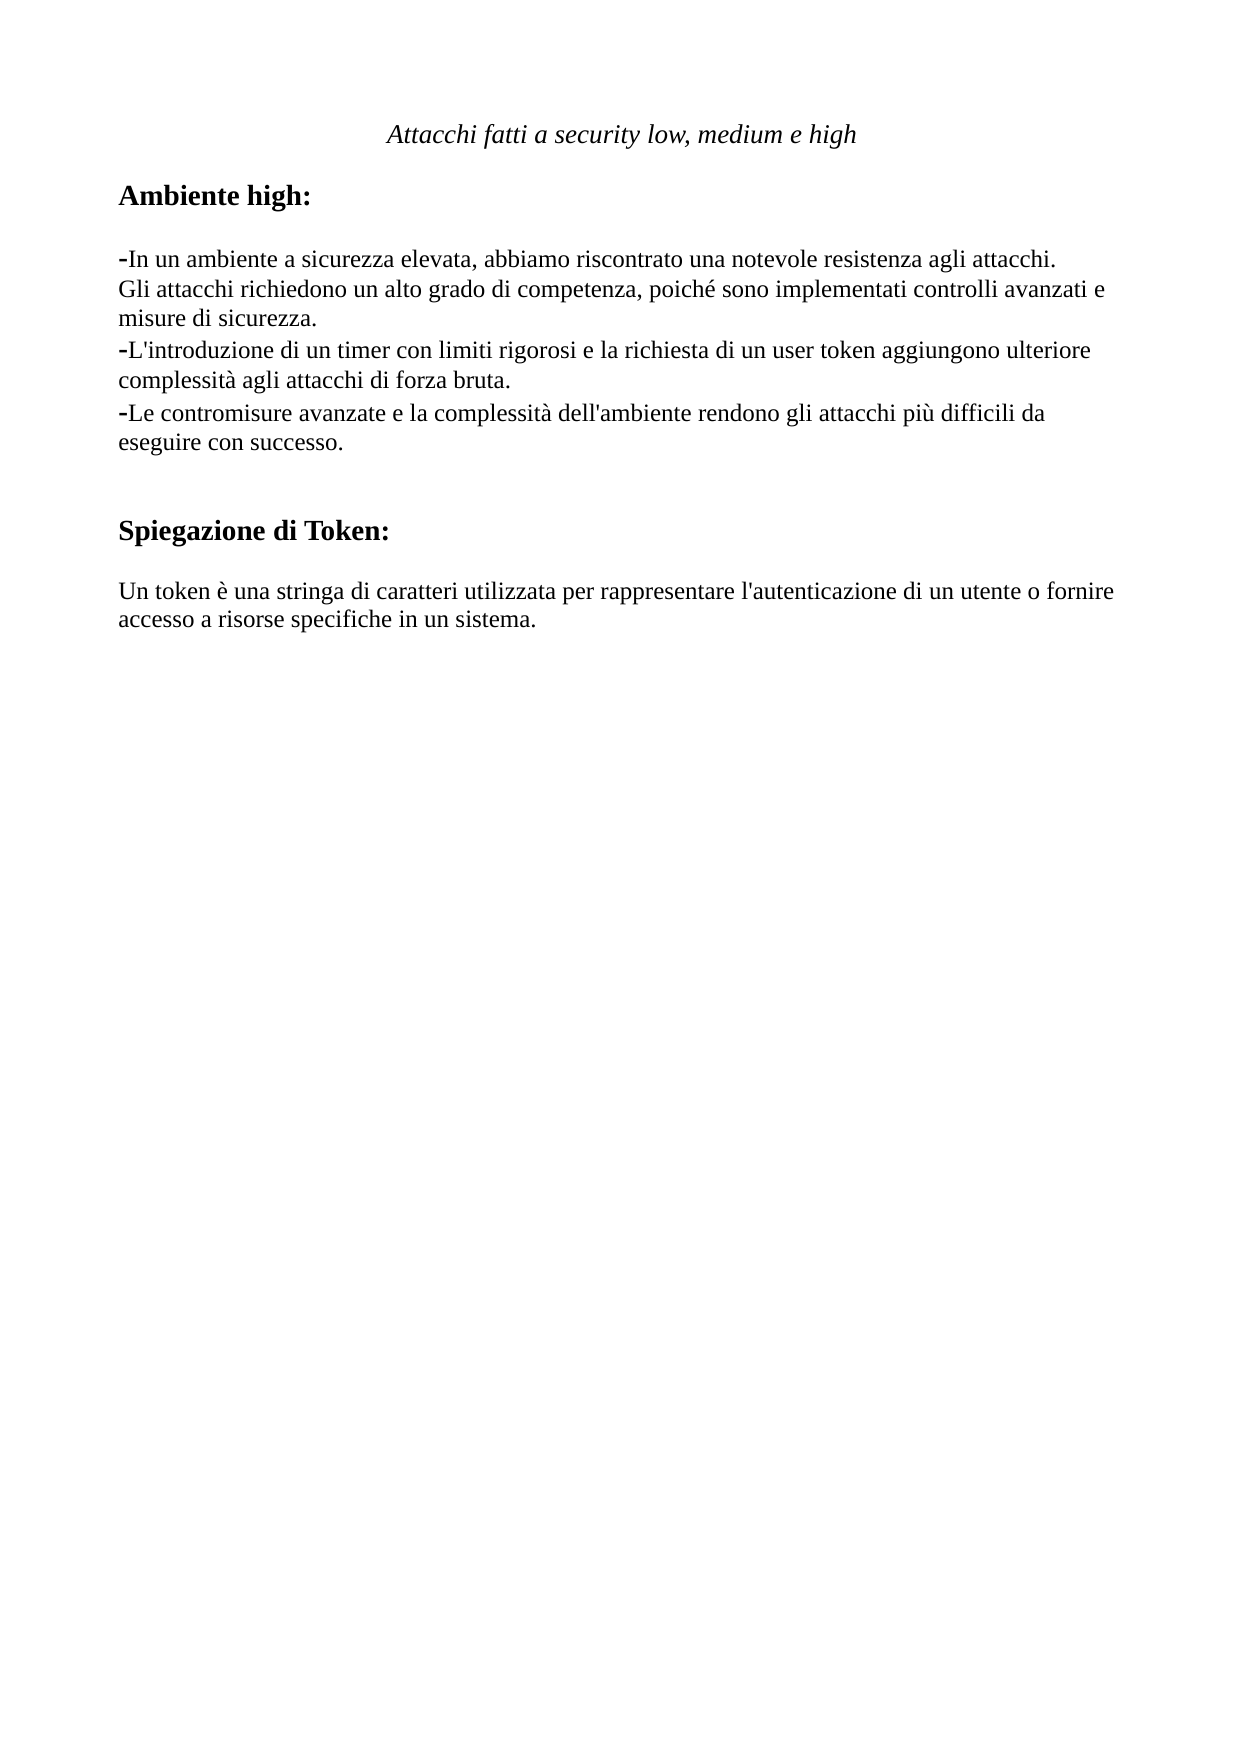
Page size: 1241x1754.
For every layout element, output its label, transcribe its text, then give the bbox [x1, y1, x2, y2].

text -Le contromisure avanzate e la complessità dell'ambiente rendono gli attacchi più difficili da eseguire con successo. [118, 394, 1122, 456]
text Ambiente high: [118, 178, 1122, 212]
text -In un ambiente a sicurezza elevata, abbiamo riscontrato una notevole resistenza agli attacchi. [118, 240, 1122, 274]
text -L'introduzione di un timer con limiti rigorosi e la richiesta di un user token aggiungono ulteriore complessità agli attacchi di forza bruta. [118, 331, 1122, 394]
text Gli attacchi richiedono un alto grado di competenza, poiché sono implementati controlli avanzati e misure di sicurezza. [118, 274, 1122, 331]
text Un token è una stringa di caratteri utilizzata per rappresentare l'autenticazione di un utente o fornire accesso a risorse specifiche in un sistema. [118, 576, 1122, 633]
text Spiegazione di Token: [118, 513, 1122, 547]
